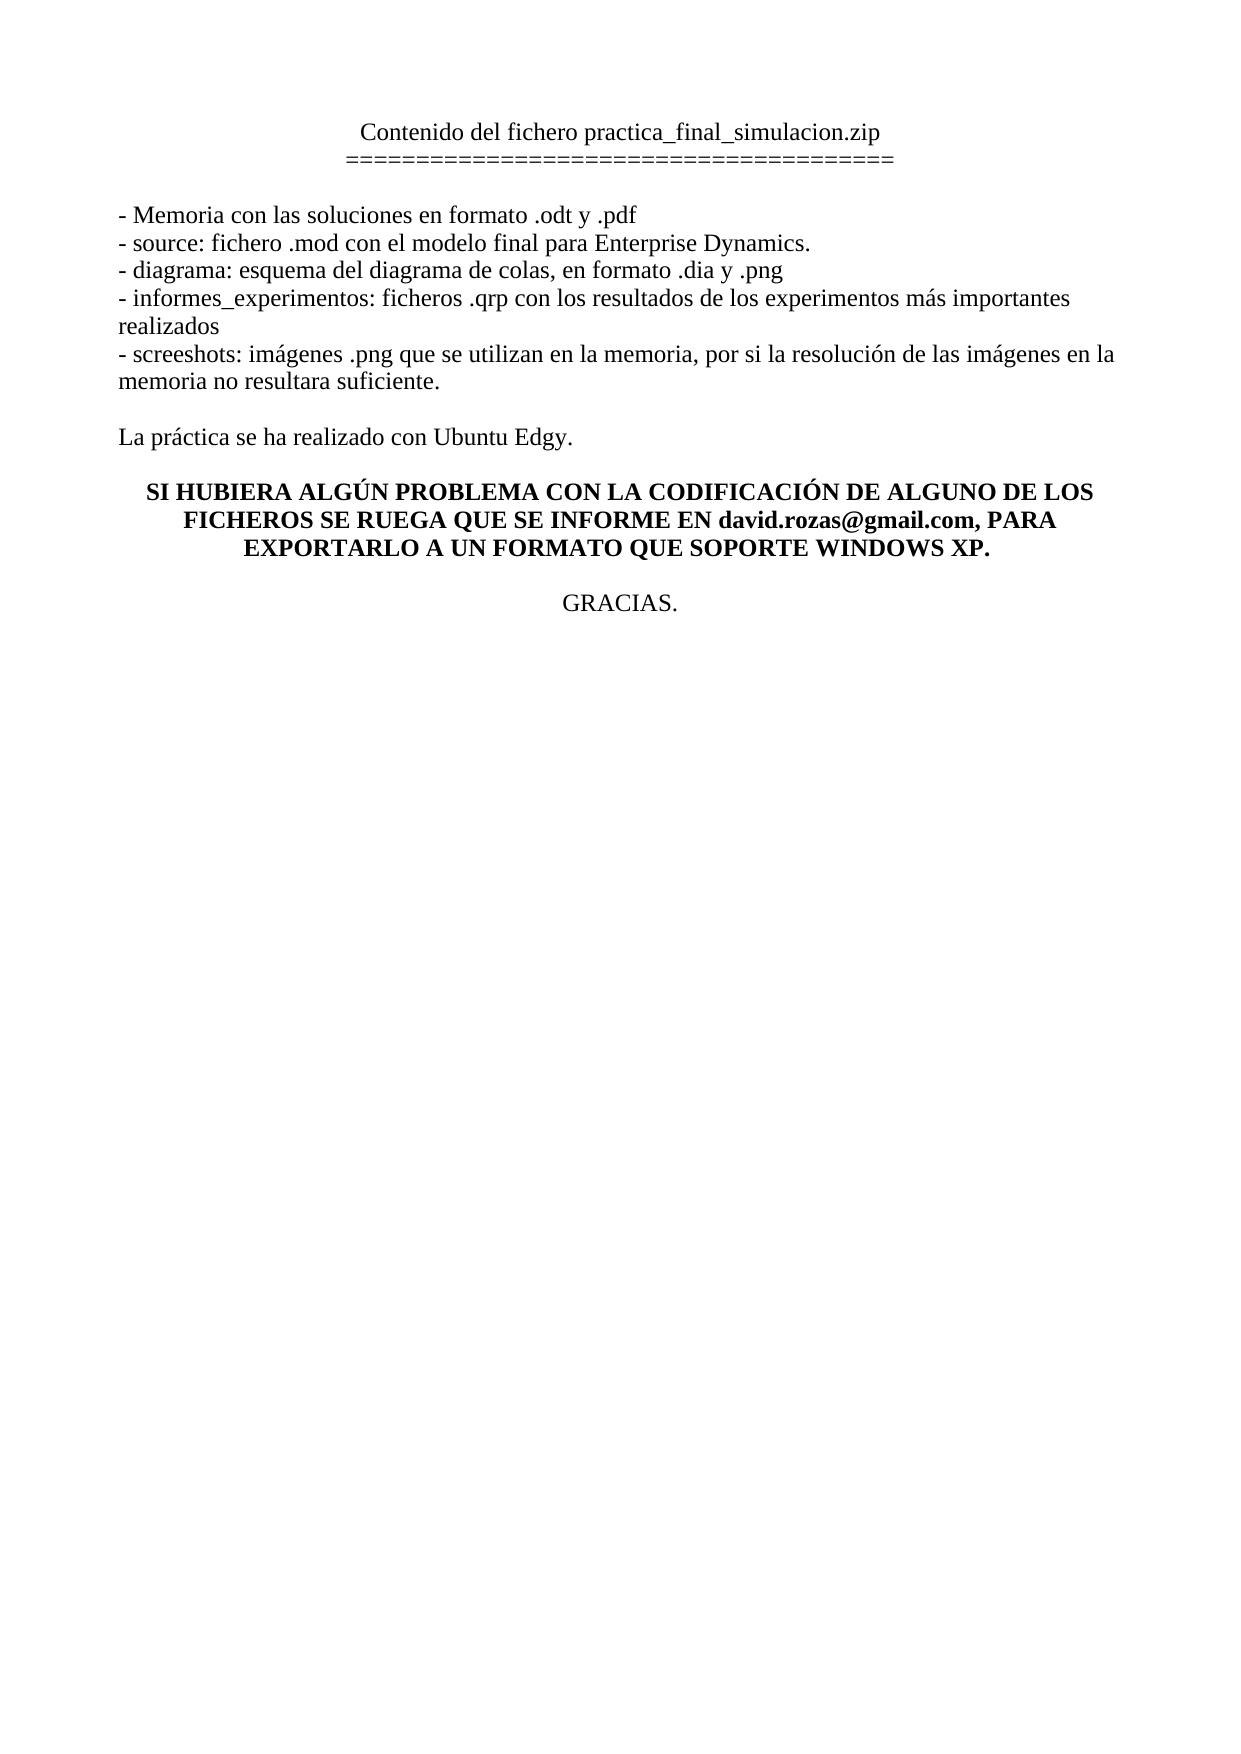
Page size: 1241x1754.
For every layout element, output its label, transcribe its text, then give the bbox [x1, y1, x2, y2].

text La práctica se ha realizado con Ubuntu Edgy. [118, 423, 1122, 451]
text - diagrama: esquema del diagrama de colas, en formato .dia y .png [118, 257, 1122, 284]
text - Memoria con las soluciones en formato .odt y .pdf [118, 201, 1122, 229]
text - informes_experimentos: ficheros .qrp con los resultados de los experimentos más importantes realizados [118, 284, 1122, 340]
text Contenido del fichero practica_final_simulacion.zip [118, 118, 1122, 146]
text - source: fichero .mod con el modelo final para Enterprise Dynamics. [118, 229, 1122, 257]
text GRACIAS. [118, 589, 1122, 617]
text - screeshots: imágenes .png que se utilizan en la memoria, por si la resolución de las imágenes en la memoria no resultara suficiente. [118, 340, 1122, 395]
text SI HUBIERA ALGÚN PROBLEMA CON LA CODIFICACIÓN DE ALGUNO DE LOS FICHEROS SE RUEGA QUE SE INFORME EN david.rozas@gmail.com, PARA EXPORTARLO A UN FORMATO QUE SOPORTE WINDOWS XP. [118, 478, 1122, 561]
text ======================================= [118, 146, 1122, 173]
